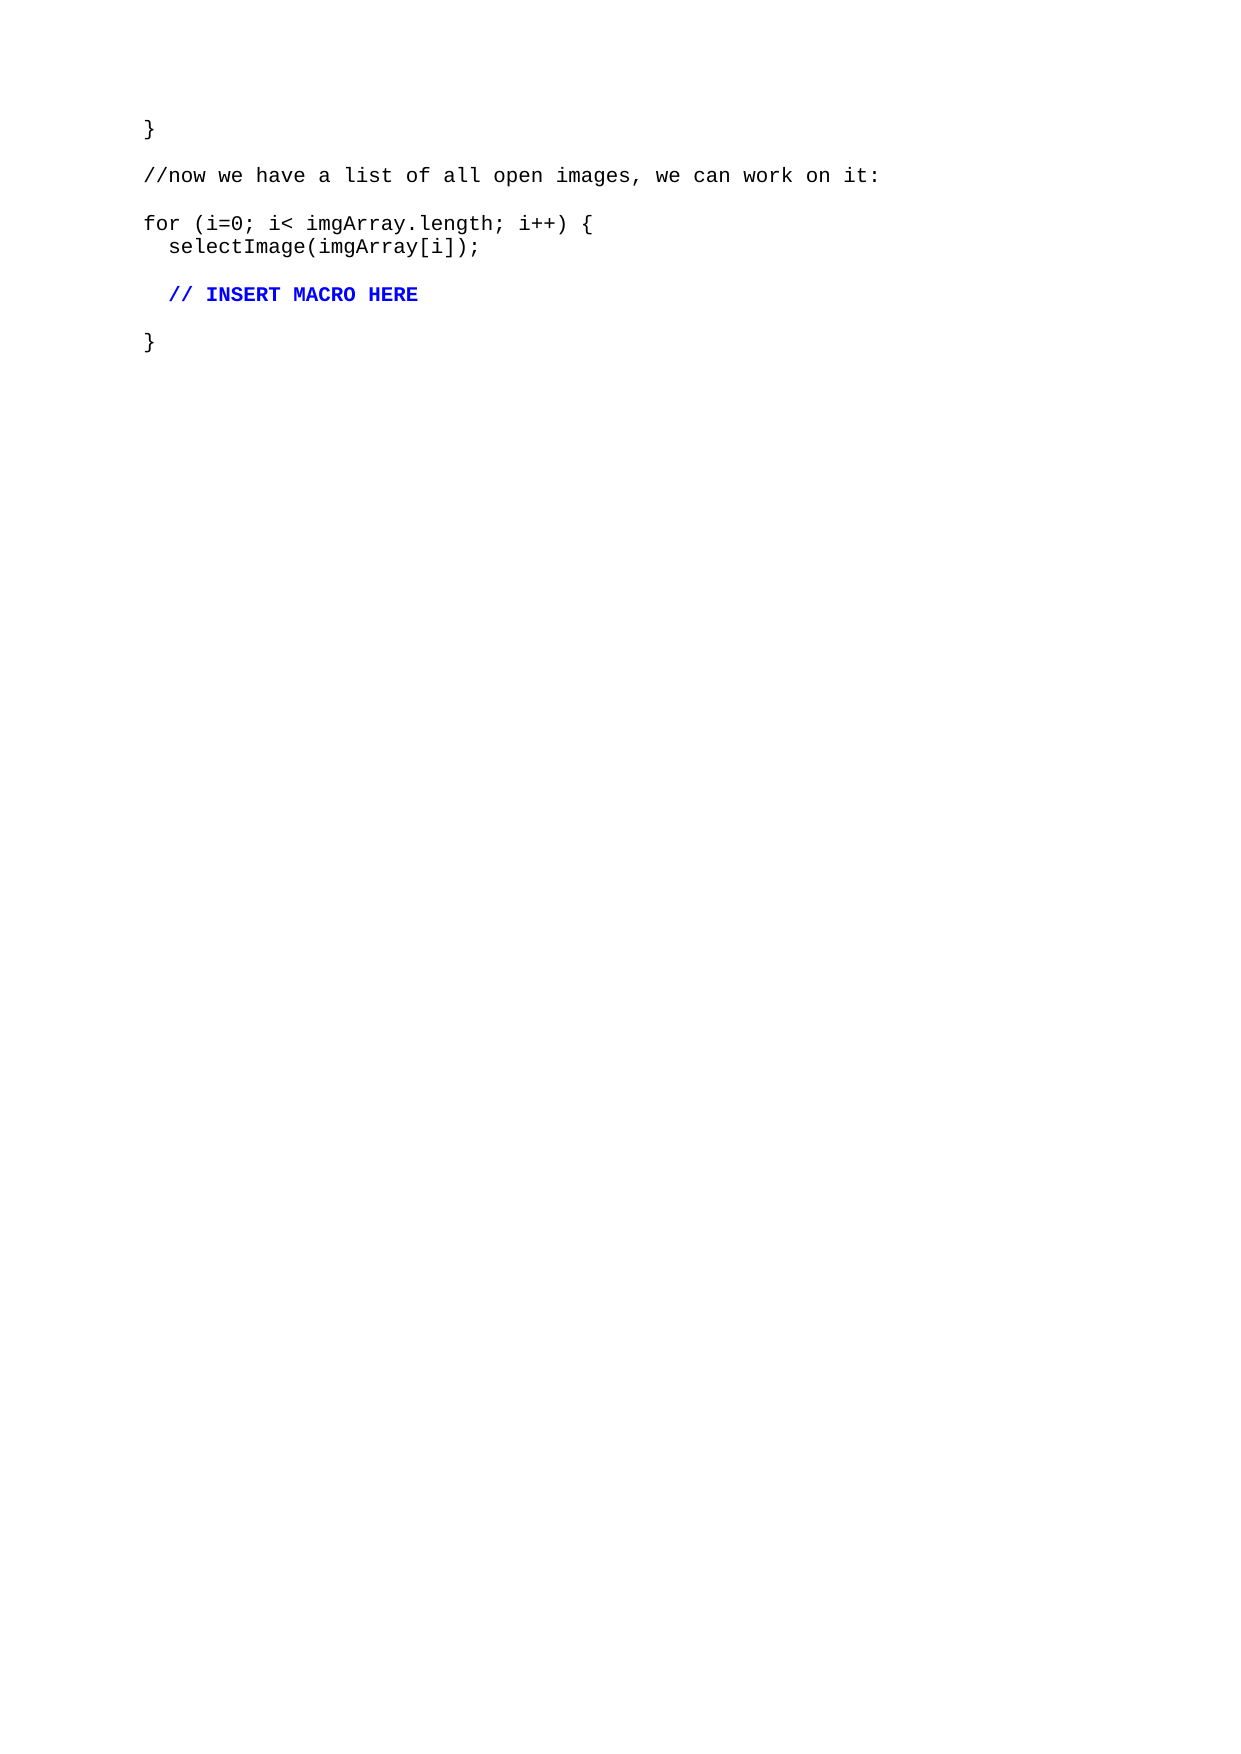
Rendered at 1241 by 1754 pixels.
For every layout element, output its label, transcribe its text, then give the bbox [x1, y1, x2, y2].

text } [118, 331, 1122, 354]
text } //now we have a list of all open images, we can work on it: for (i=0; i< imgArray.length; i++) { selectImage(imgArray[i]); [118, 118, 1122, 284]
text // INSERT MACRO HERE [118, 284, 1122, 307]
